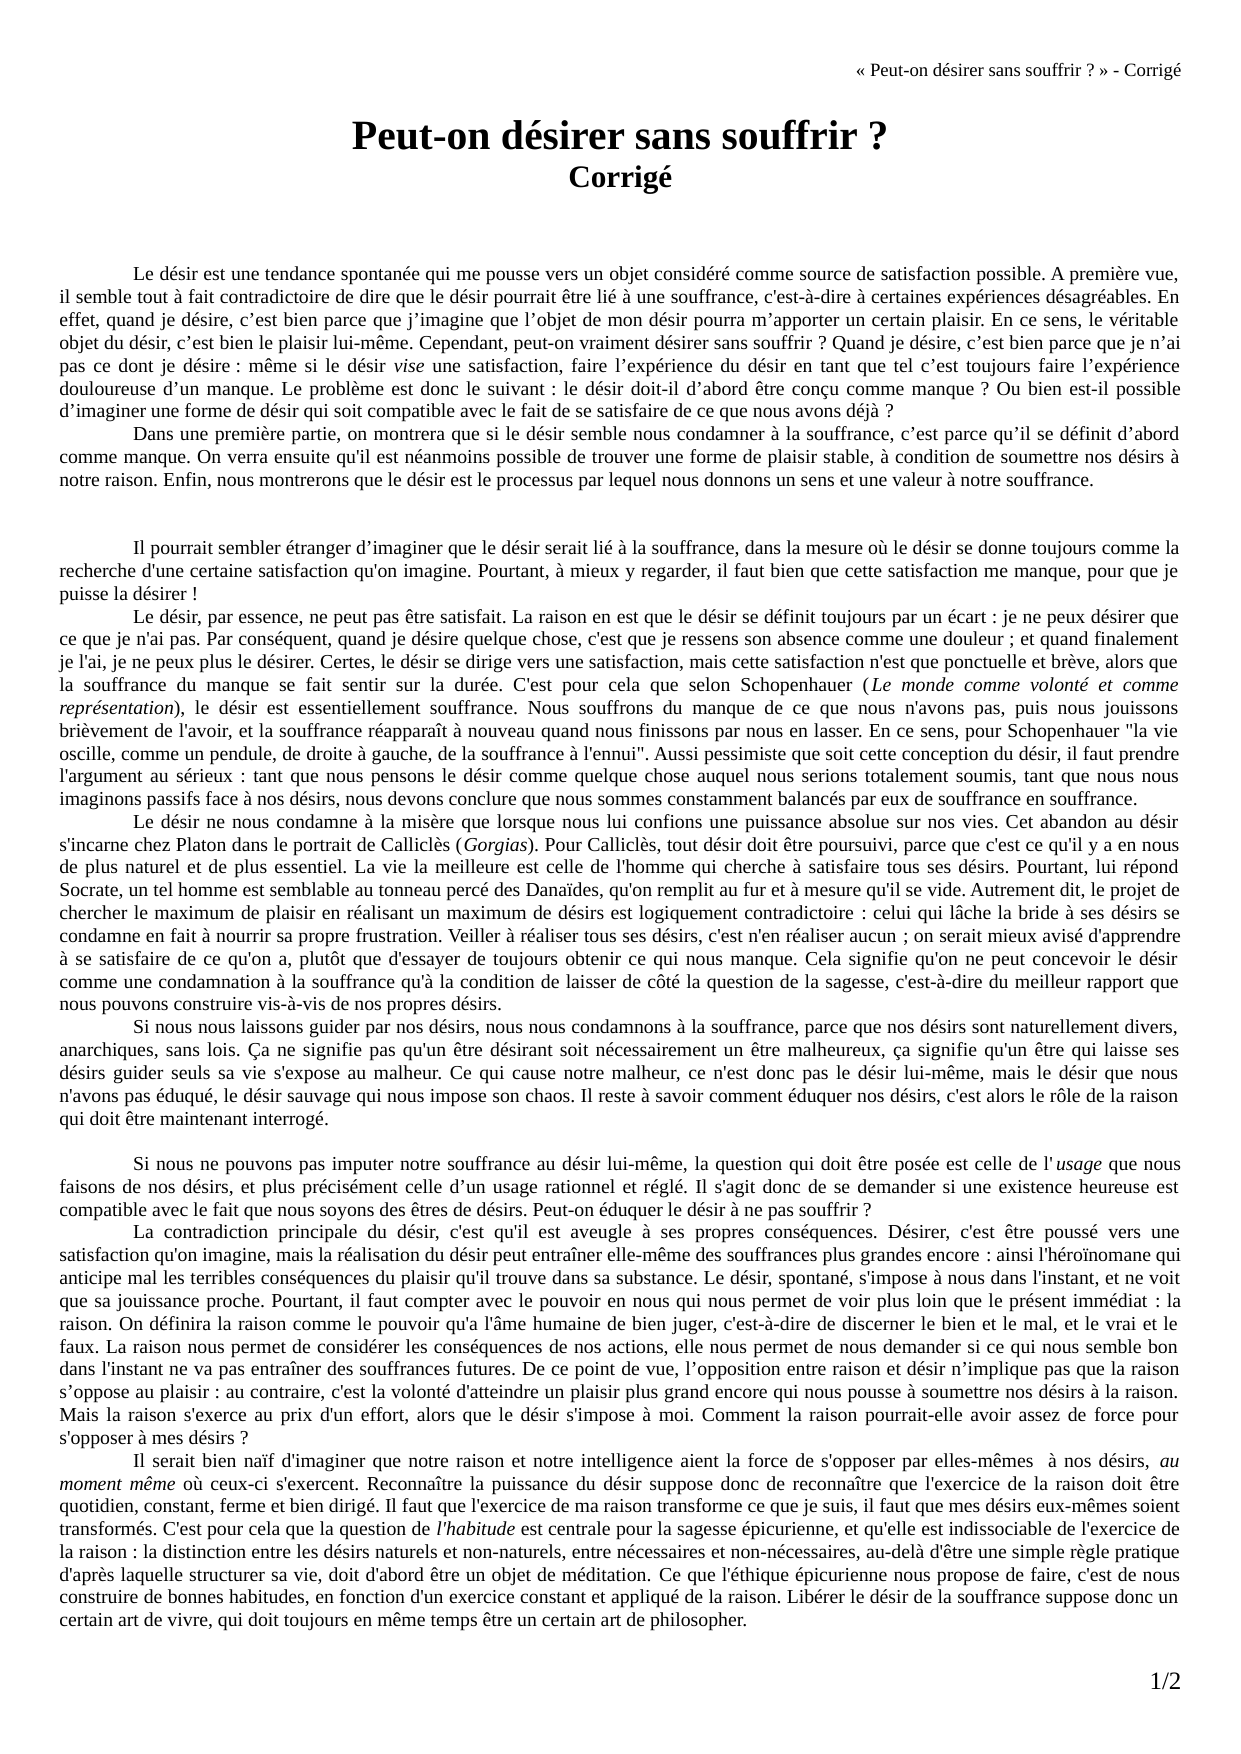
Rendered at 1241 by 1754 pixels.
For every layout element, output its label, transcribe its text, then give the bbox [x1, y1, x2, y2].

text Si nous nous laissons guider par nos désirs, nous nous condamnons à la souffrance, parce que nos désirs sont naturellement divers, anarchiques, sans lois. Ça ne signifie pas qu'un être désirant soit nécessairement un être malheureux, ça signifie qu'un être qui laisse ses désirs guider seuls sa vie s'expose au malheur. Ce qui cause notre malheur, ce n'est donc pas le désir lui-même, mais le désir que nous n'avons pas éduqué, le désir sauvage qui nous impose son chaos. Il reste à savoir comment éduquer nos désirs, c'est alors le rôle de la raison qui doit être maintenant interrogé. [59, 1015, 1181, 1129]
text La contradiction principale du désir, c'est qu'il est aveugle à ses propres conséquences. Désirer, c'est être poussé vers une satisfaction qu'on imagine, mais la réalisation du désir peut entraîner elle-même des souffrances plus grandes encore : ainsi l'héroïnomane qui anticipe mal les terribles conséquences du plaisir qu'il trouve dans sa substance. Le désir, spontané, s'impose à nous dans l'instant, et ne voit que sa jouissance proche. Pourtant, il faut compter avec le pouvoir en nous qui nous permet de voir plus loin que le présent immédiat : la raison. On définira la raison comme le pouvoir qu'a l'âme humaine de bien juger, c'est-à-dire de discerner le bien et le mal, et le vrai et le faux. La raison nous permet de considérer les conséquences de nos actions, elle nous permet de nous demander si ce qui nous semble bon dans l'instant ne va pas entraîner des souffrances futures. De ce point de vue, l’opposition entre raison et désir n’implique pas que la raison s’oppose au plaisir : au contraire, c'est la volonté d'atteindre un plaisir plus grand encore qui nous pousse à soumettre nos désirs à la raison. Mais la raison s'exerce au prix d'un effort, alors que le désir s'impose à moi. Comment la raison pourrait-elle avoir assez de force pour s'opposer à mes désirs ? [59, 1221, 1181, 1449]
text Le désir est une tendance spontanée qui me pousse vers un objet considéré comme source de satisfaction possible. A première vue, il semble tout à fait contradictoire de dire que le désir pourrait être lié à une souffrance, c'est-à-dire à certaines expériences désagréables. En effet, quand je désire, c’est bien parce que j’imagine que l’objet de mon désir pourra m’apporter un certain plaisir. En ce sens, le véritable objet du désir, c’est bien le plaisir lui-même. Cependant, peut-on vraiment désirer sans souffrir ? Quand je désire, c’est bien parce que je n’ai pas ce dont je désire : même si le désir vise une satisfaction, faire l’expérience du désir en tant que tel c’est toujours faire l’expérience douloureuse d’un manque. Le problème est donc le suivant : le désir doit-il d’abord être conçu comme manque ? Ou bien est-il possible d’imaginer une forme de désir qui soit compatible avec le fait de se satisfaire de ce que nous avons déjà ? [59, 262, 1181, 422]
text Le désir, par essence, ne peut pas être satisfait. La raison en est que le désir se définit toujours par un écart : je ne peux désirer que ce que je n'ai pas. Par conséquent, quand je désire quelque chose, c'est que je ressens son absence comme une douleur ; et quand finalement je l'ai, je ne peux plus le désirer. Certes, le désir se dirige vers une satisfaction, mais cette satisfaction n'est que ponctuelle et brève, alors que la souffrance du manque se fait sentir sur la durée. C'est pour cela que selon Schopenhauer (Le monde comme volonté et comme représentation), le désir est essentiellement souffrance. Nous souffrons du manque de ce que nous n'avons pas, puis nous jouissons brièvement de l'avoir, et la souffrance réapparaît à nouveau quand nous finissons par nous en lasser. En ce sens, pour Schopenhauer "la vie oscille, comme un pendule, de droite à gauche, de la souffrance à l'ennui". Aussi pessimiste que soit cette conception du désir, il faut prendre l'argument au sérieux : tant que nous pensons le désir comme quelque chose auquel nous serions totalement soumis, tant que nous nous imaginons passifs face à nos désirs, nous devons conclure que nous sommes constamment balancés par eux de souffrance en souffrance. [59, 604, 1181, 810]
text Corrigé [59, 158, 1181, 194]
text Peut-on désirer sans souffrir ? [59, 110, 1181, 158]
text Il pourrait sembler étranger d’imaginer que le désir serait lié à la souffrance, dans la mesure où le désir se donne toujours comme la recherche d'une certaine satisfaction qu'on imagine. Pourtant, à mieux y regarder, il faut bien que cette satisfaction me manque, pour que je puisse la désirer ! [59, 536, 1181, 604]
text Dans une première partie, on montrera que si le désir semble nous condamner à la souffrance, c’est parce qu’il se définit d’abord comme manque. On verra ensuite qu'il est néanmoins possible de trouver une forme de plaisir stable, à condition de soumettre nos désirs à notre raison. Enfin, nous montrerons que le désir est le processus par lequel nous donnons un sens et une valeur à notre souffrance. [59, 422, 1181, 491]
text Il serait bien naïf d'imaginer que notre raison et notre intelligence aient la force de s'opposer par elles-mêmes à nos désirs, au moment même où ceux-ci s'exercent. Reconnaître la puissance du désir suppose donc de reconnaître que l'exercice de la raison doit être quotidien, constant, ferme et bien dirigé. Il faut que l'exercice de ma raison transforme ce que je suis, il faut que mes désirs eux-mêmes soient transformés. C'est pour cela que la question de l'habitude est centrale pour la sagesse épicurienne, et qu'elle est indissociable de l'exercice de la raison : la distinction entre les désirs naturels et non-naturels, entre nécessaires et non-nécessaires, au-delà d'être une simple règle pratique d'après laquelle structurer sa vie, doit d'abord être un objet de méditation. Ce que l'éthique épicurienne nous propose de faire, c'est de nous construire de bonnes habitudes, en fonction d'un exercice constant et appliqué de la raison. Libérer le désir de la souffrance suppose donc un certain art de vivre, qui doit toujours en même temps être un certain art de philosopher. [59, 1449, 1181, 1631]
text Le désir ne nous condamne à la misère que lorsque nous lui confions une puissance absolue sur nos vies. Cet abandon au désir s'incarne chez Platon dans le portrait de Calliclès (Gorgias). Pour Calliclès, tout désir doit être poursuivi, parce que c'est ce qu'il y a en nous de plus naturel et de plus essentiel. La vie la meilleure est celle de l'homme qui cherche à satisfaire tous ses désirs. Pourtant, lui répond Socrate, un tel homme est semblable au tonneau percé des Danaïdes, qu'on remplit au fur et à mesure qu'il se vide. Autrement dit, le projet de chercher le maximum de plaisir en réalisant un maximum de désirs est logiquement contradictoire : celui qui lâche la bride à ses désirs se condamne en fait à nourrir sa propre frustration. Veiller à réaliser tous ses désirs, c'est n'en réaliser aucun ; on serait mieux avisé d'apprendre à se satisfaire de ce qu'on a, plutôt que d'essayer de toujours obtenir ce qui nous manque. Cela signifie qu'on ne peut concevoir le désir comme une condamnation à la souffrance qu'à la condition de laisser de côté la question de la sagesse, c'est-à-dire du meilleur rapport que nous pouvons construire vis-à-vis de nos propres désirs. [59, 810, 1181, 1015]
text Si nous ne pouvons pas imputer notre souffrance au désir lui-même, la question qui doit être posée est celle de l'usage que nous faisons de nos désirs, et plus précisément celle d’un usage rationnel et réglé. Il s'agit donc de se demander si une existence heureuse est compatible avec le fait que nous soyons des êtres de désirs. Peut-on éduquer le désir à ne pas souffrir ? [59, 1152, 1181, 1221]
